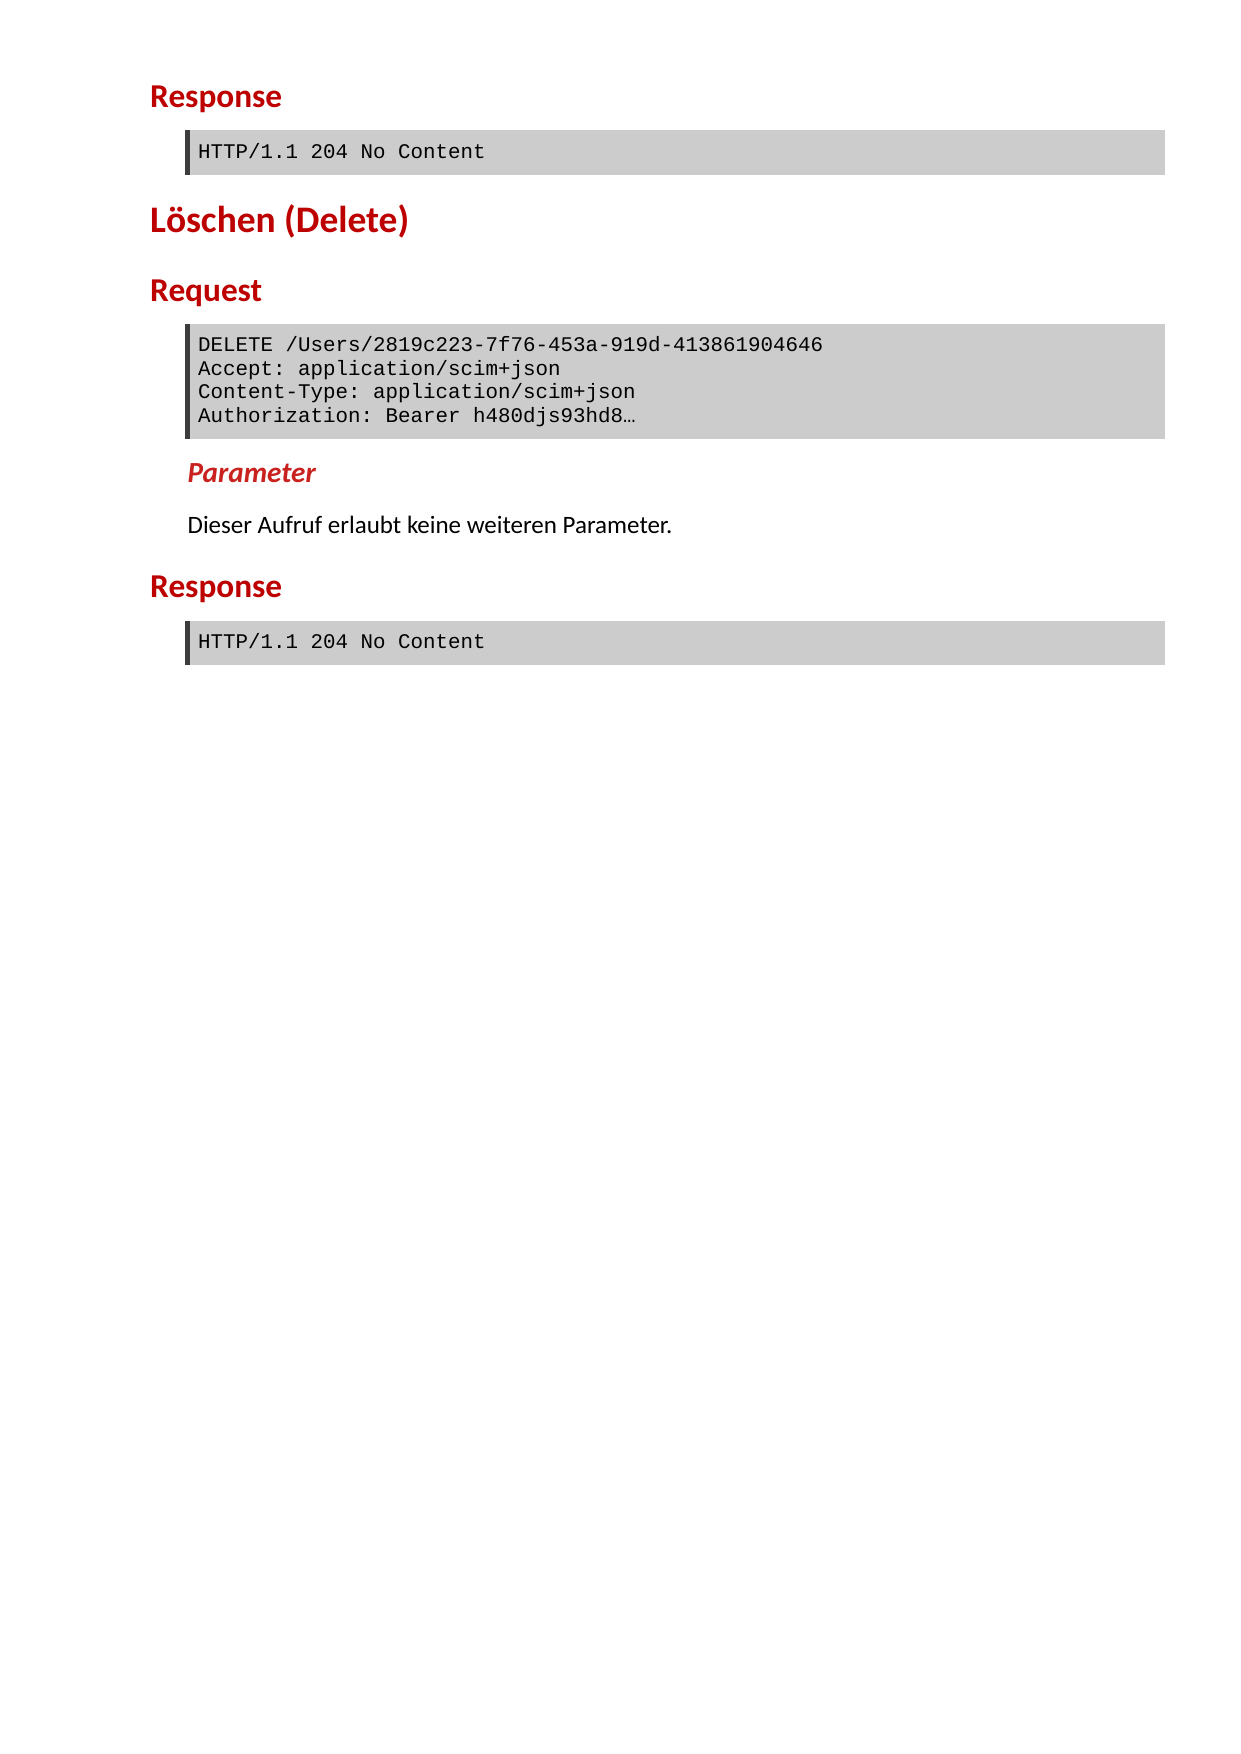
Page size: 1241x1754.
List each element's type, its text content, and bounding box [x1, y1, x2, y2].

subtitle Response [150, 75, 1165, 116]
subtitle Response [150, 565, 1165, 606]
table_header HTTP/1.1 204 No Content [190, 621, 1165, 665]
text Dieser Aufruf erlaubt keine weiteren Parameter. [187, 509, 1165, 540]
subtitle Löschen (Delete) [150, 196, 1165, 241]
text Parameter [187, 454, 1165, 489]
subtitle Request [150, 268, 1165, 309]
table_header DELETE /Users/2819c223-7f76-453a-919d-413861904646 Accept: application/scim+json Content-Type: application/scim+json Authorization: Bearer h480djs93hd8… [190, 324, 1165, 439]
table_header HTTP/1.1 204 No Content [190, 130, 1165, 175]
